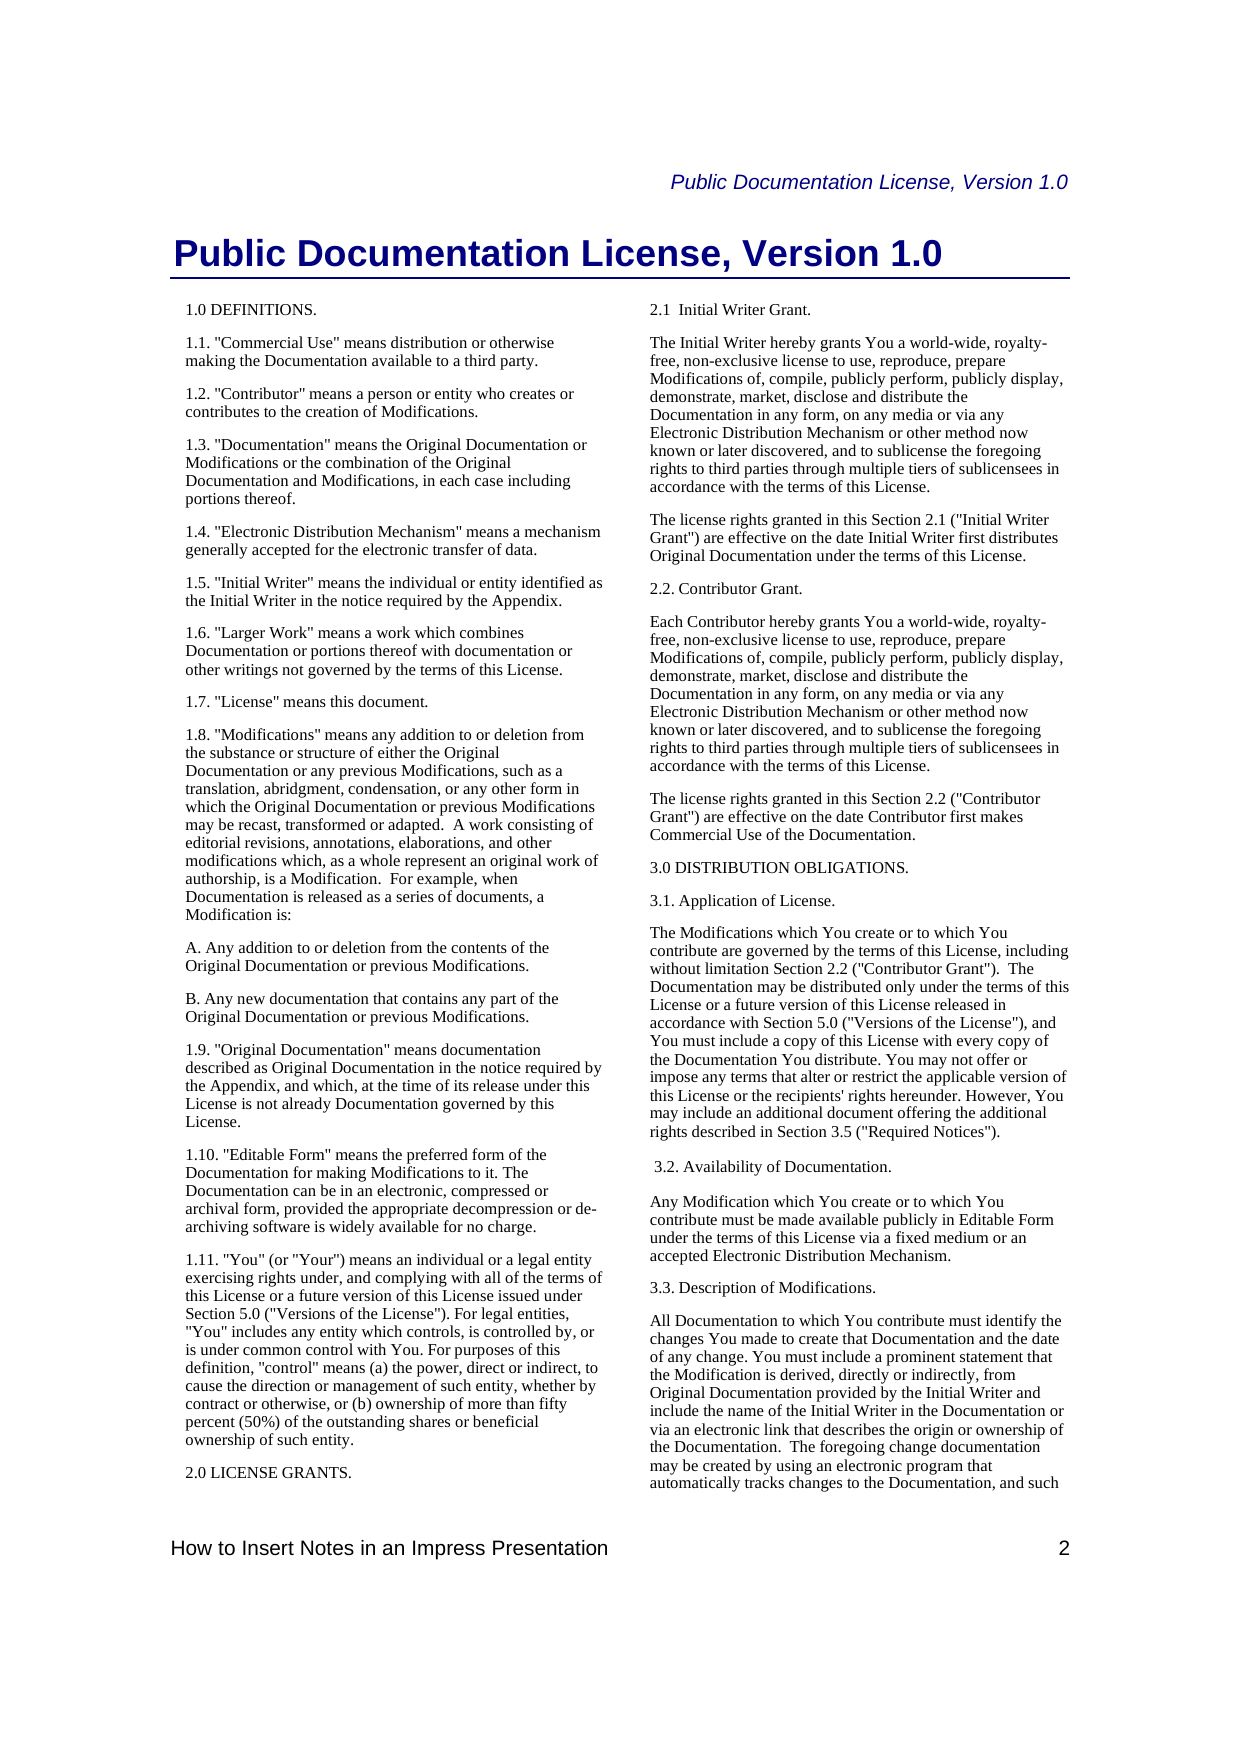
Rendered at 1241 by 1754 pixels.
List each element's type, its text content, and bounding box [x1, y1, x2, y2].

text A. Any addition to or deletion from the contents of the Original Documentation or previous Modifications. [185, 939, 605, 975]
text 2.2. Contributor Grant. [649, 580, 1070, 598]
text 3.1. Application of License. [649, 891, 1070, 909]
text 1.1. "Commercial Use" means distribution or otherwise making the Documentation available to a third party. [185, 334, 605, 370]
text Any Modification which You create or to which You contribute must be made available publicly in Editable Form under the terms of this License via a fixed medium or an accepted Electronic Distribution Mechanism. [649, 1193, 1070, 1265]
text 1.8. "Modifications" means any addition to or deletion from the substance or structure of either the Original Documentation or any previous Modifications, such as a translation, abridgment, condensation, or any other form in which the Original Documentation or previous Modifications may be recast, transformed or adapted. A work consisting of editorial revisions, annotations, elaborations, and other modifications which, as a whole represent an original work of authorship, is a Modification. For example, when Documentation is released as a series of documents, a Modification is: [185, 726, 605, 924]
text 2.1 Initial Writer Grant. [649, 301, 1070, 319]
subtitle Public Documentation License, Version 1.0 [170, 229, 1070, 277]
text Each Contributor hereby grants You a world-wide, royalty-free, non-exclusive license to use, reproduce, prepare Modifications of, compile, publicly perform, publicly display, demonstrate, market, disclose and distribute the Documentation in any form, on any media or via any Electronic Distribution Mechanism or other method now known or later discovered, and to sublicense the foregoing rights to third parties through multiple tiers of sublicensees in accordance with the terms of this License. [649, 613, 1070, 775]
text The license rights granted in this Section 2.1 ("Initial Writer Grant") are effective on the date Initial Writer first distributes Original Documentation under the terms of this License. [649, 511, 1070, 565]
text 1.2. "Contributor" means a person or entity who creates or contributes to the creation of Modifications. [185, 385, 605, 421]
text 3.0 DISTRIBUTION OBLIGATIONS. [649, 859, 1070, 877]
text 1.4. "Electronic Distribution Mechanism" means a mechanism generally accepted for the electronic transfer of data. [185, 523, 605, 559]
text 1.3. "Documentation" means the Original Documentation or Modifications or the combination of the Original Documentation and Modifications, in each case including portions thereof. [185, 436, 605, 508]
text The license rights granted in this Section 2.2 ("Contributor Grant") are effective on the date Contributor first makes Commercial Use of the Documentation. [649, 790, 1070, 844]
text 1.9. "Original Documentation" means documentation described as Original Documentation in the notice required by the Appendix, and which, at the time of its release under this License is not already Documentation governed by this License. [185, 1041, 605, 1131]
text The Modifications which You create or to which You contribute are governed by the terms of this License, including without limitation Section 2.2 ("Contributor Grant"). The Documentation may be distributed only under the terms of this License or a future version of this License released in accordance with Section 5.0 ("Versions of the License"), and You must include a copy of this License with every copy of the Documentation You distribute. You may not offer or impose any terms that alter or restrict the applicable version of this License or the recipients' rights hereunder. However, You may include an additional document offering the additional rights described in Section 3.5 ("Required Notices"). [649, 924, 1070, 1141]
text 2.0 LICENSE GRANTS. [185, 1463, 605, 1482]
text All Documentation to which You contribute must identify the changes You made to create that Documentation and the date of any change. You must include a prominent statement that the Modification is derived, directly or indirectly, from Original Documentation provided by the Initial Writer and include the name of the Initial Writer in the Documentation or via an electronic link that describes the origin or ownership of the Documentation. The foregoing change documentation may be created by using an electronic program that automatically tracks changes to the Documentation, and such [649, 1312, 1070, 1492]
text B. Any new documentation that contains any part of the Original Documentation or previous Modifications. [185, 990, 605, 1026]
text 1.7. "License" means this document. [185, 693, 605, 711]
text 3.3. Description of Modifications. [649, 1279, 1070, 1297]
text The Initial Writer hereby grants You a world-wide, royalty-free, non-exclusive license to use, reproduce, prepare Modifications of, compile, publicly perform, publicly display, demonstrate, market, disclose and distribute the Documentation in any form, on any media or via any Electronic Distribution Mechanism or other method now known or later discovered, and to sublicense the foregoing rights to third parties through multiple tiers of sublicensees in accordance with the terms of this License. [649, 334, 1070, 496]
text 1.10. "Editable Form" means the preferred form of the Documentation for making Modifications to it. The Documentation can be in an electronic, compressed or archival form, provided the appropriate decompression or de-archiving software is widely available for no charge. [185, 1146, 605, 1236]
text 1.0 DEFINITIONS. [185, 301, 605, 319]
text 1.6. "Larger Work" means a work which combines Documentation or portions thereof with documentation or other writings not governed by the terms of this License. [185, 624, 605, 678]
text 3.2. Availability of Documentation. [649, 1155, 1070, 1178]
text 1.5. "Initial Writer" means the individual or entity identified as the Initial Writer in the notice required by the Appendix. [185, 573, 605, 609]
text 1.11. "You" (or "Your") means an individual or a legal entity exercising rights under, and complying with all of the terms of this License or a future version of this License issued under Section 5.0 ("Versions of the License"). For legal entities, "You" includes any entity which controls, is controlled by, or is under common control with You. For purposes of this definition, "control" means (a) the power, direct or indirect, to cause the direction or management of such entity, whether by contract or otherwise, or (b) ownership of more than fifty percent (50%) of the outstanding shares or beneficial ownership of such entity. [185, 1251, 605, 1449]
